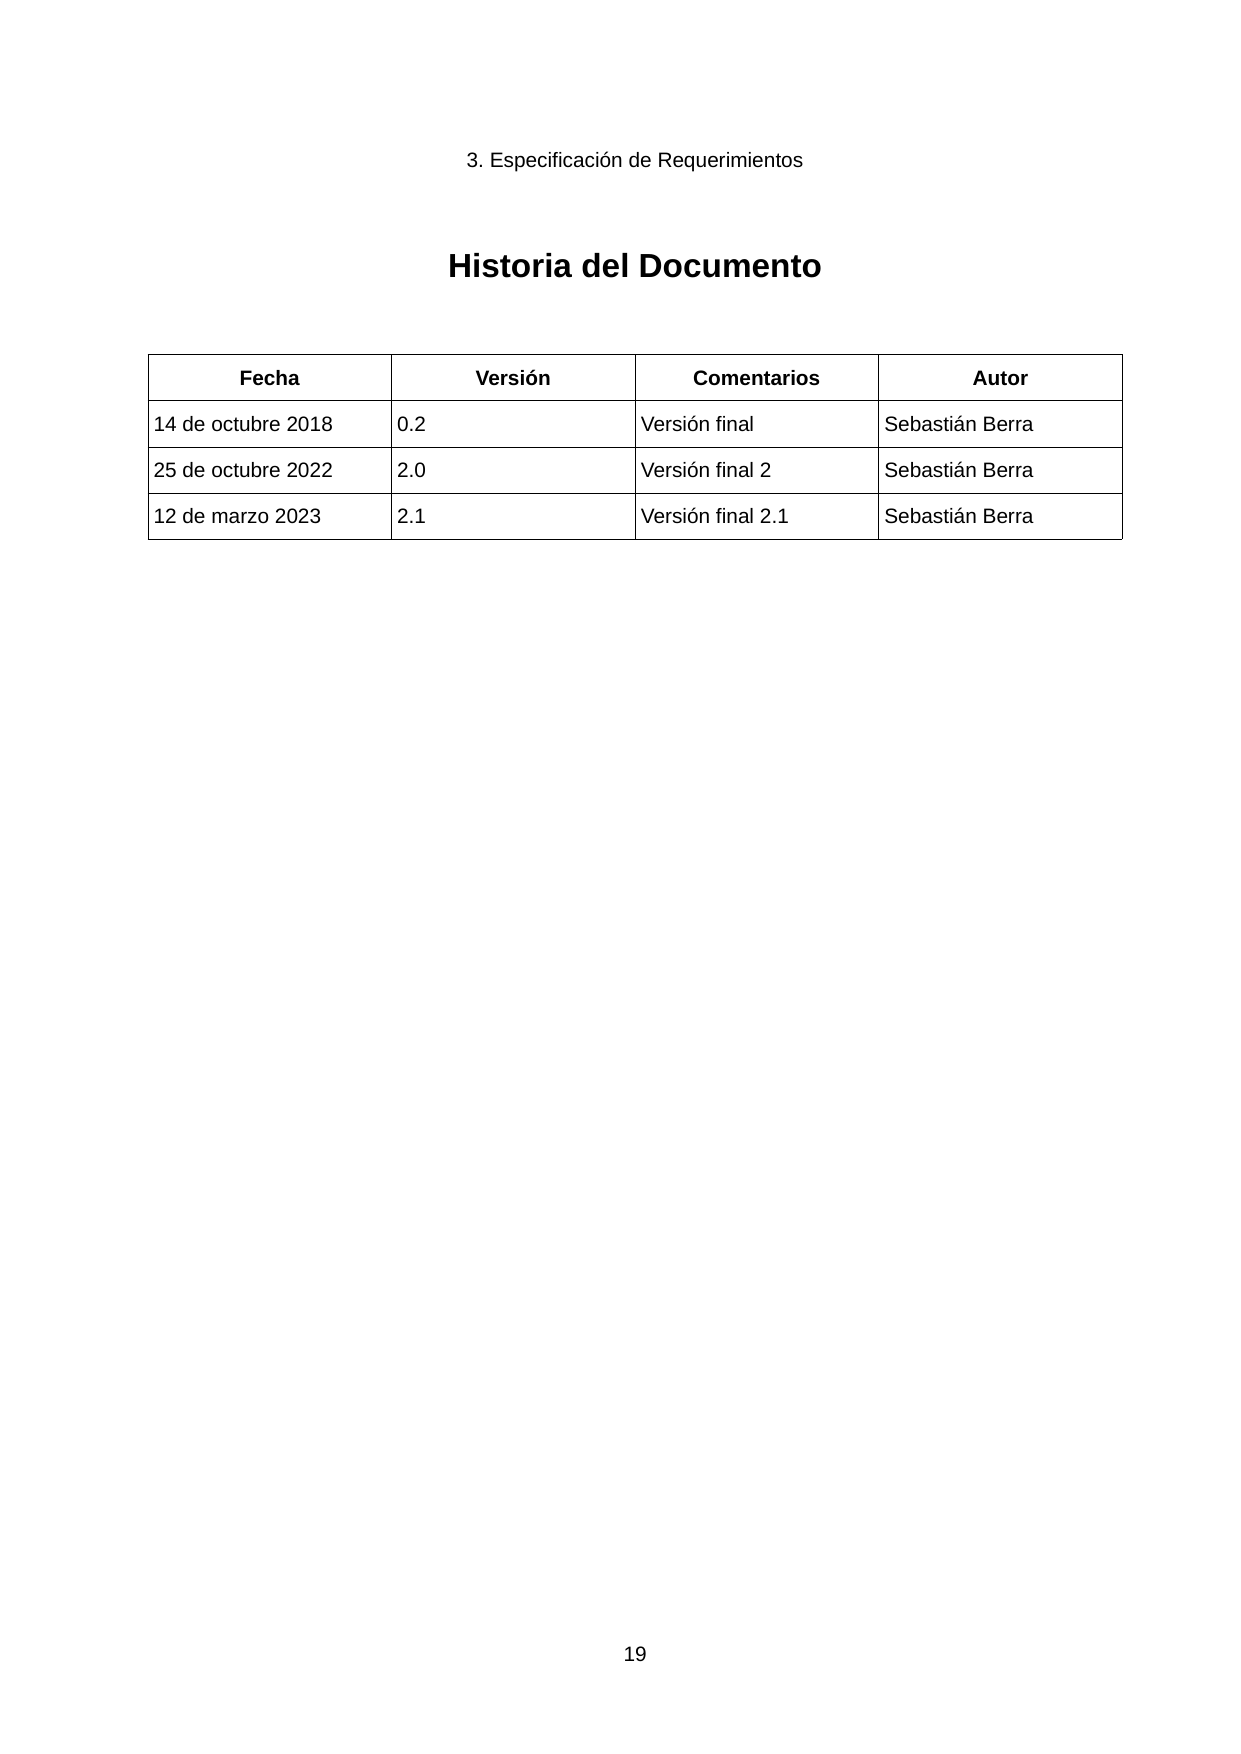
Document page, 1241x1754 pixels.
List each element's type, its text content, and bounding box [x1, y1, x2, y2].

table_cell 2.1 [392, 494, 635, 539]
table_cell Versión final 2.1 [636, 494, 878, 539]
table_header Versión [392, 355, 635, 400]
table_cell 14 de octubre 2018 [149, 401, 391, 447]
table_cell Sebastián Berra [879, 448, 1122, 493]
table_cell 0.2 [392, 401, 635, 447]
table_cell 25 de octubre 2022 [149, 448, 391, 493]
table_cell 12 de marzo 2023 [149, 494, 391, 539]
table_header Comentarios [636, 355, 878, 400]
table_cell Versión final [636, 401, 878, 447]
table_cell 2.0 [392, 448, 635, 493]
table_cell Sebastián Berra [879, 401, 1122, 447]
table_cell Versión final 2 [636, 448, 878, 493]
table_cell Sebastián Berra [879, 494, 1122, 539]
table_header Autor [879, 355, 1122, 400]
subtitle Historia del Documento [148, 246, 1122, 284]
table_header Fecha [149, 355, 391, 400]
